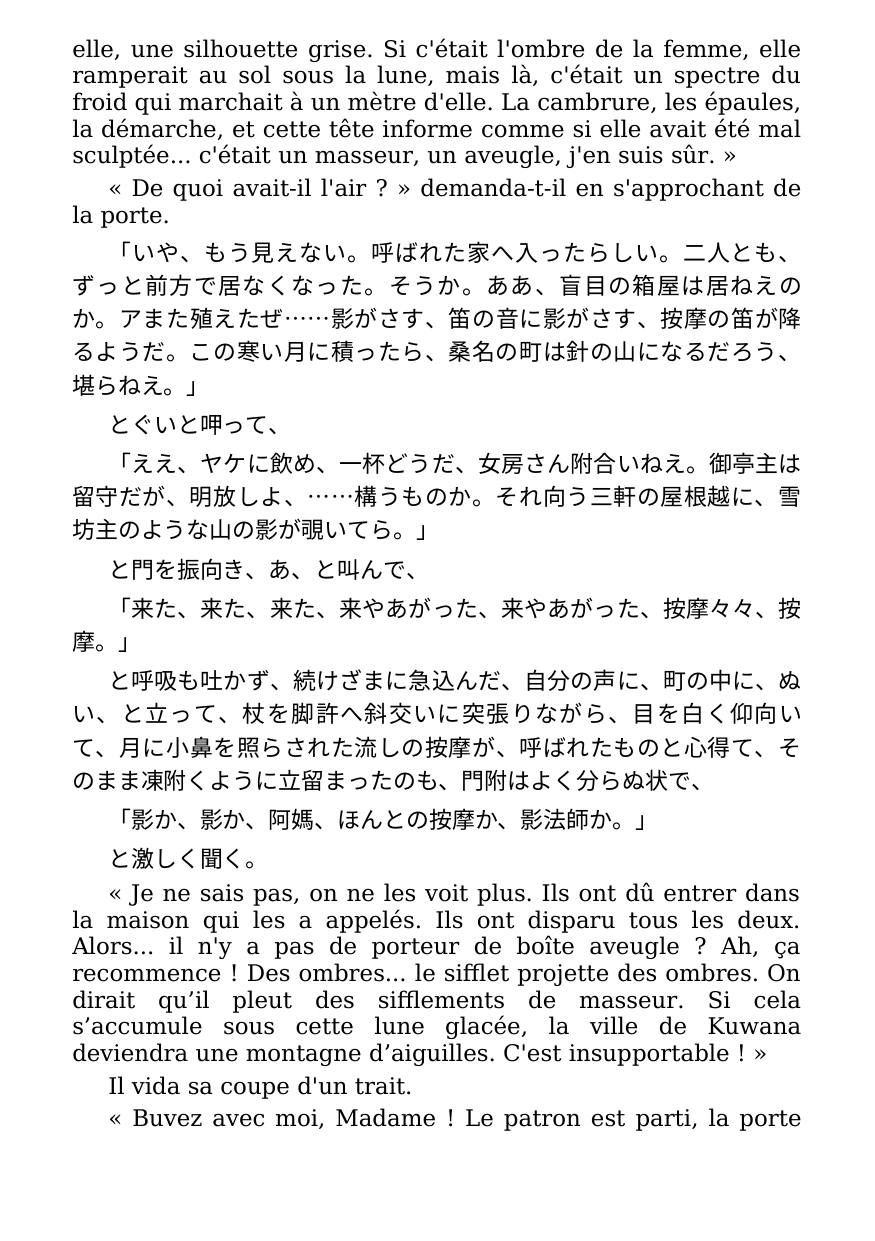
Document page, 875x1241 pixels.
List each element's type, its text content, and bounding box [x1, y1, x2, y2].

text elle, une silhouette grise. Si c'était l'ombre de la femme, elle ramperait au sol sous la lune, mais là, c'était un spectre du froid qui marchait à un mètre d'elle. La cambrure, les épaules, la démarche, et cette tête informe comme si elle avait été mal sculptée... c'était un masseur, un aveugle, j'en suis sûr. » [72, 36, 802, 169]
text と門を振向き、あ、と叫んで、 [72, 551, 802, 585]
text と呼吸も吐かず、続けざまに急込んだ、自分の声に、町の中に、ぬい、と立って、杖を脚許へ斜交いに突張りながら、目を白く仰向いて、月に小鼻を照らされた流しの按摩が、呼ばれたものと心得て、そのまま凍附くように立留まったのも、門附はよく分らぬ状で、 [72, 663, 802, 796]
text 「ええ、ヤケに飲め、一杯どうだ、女房さん附合いねえ。御亭主は留守だが、明放しよ、……構うものか。それ向う三軒の屋根越に、雪坊主のような山の影が覗いてら。」 [72, 446, 802, 546]
text Il vida sa coupe d'un trait. [72, 1073, 802, 1099]
text « Je ne sais pas, on ne les voit plus. Ils ont dû entrer dans la maison qui les a appelés. Ils ont disparu tous les deux. Alors... il n'y a pas de porteur de boîte aveugle ? Ah, ça recommence ! Des ombres... le sifflet projette des ombres. On dirait qu’il pleut des sifflements de masseur. Si cela s’accumule sous cette lune glacée, la ville de Kuwana deviendra une montagne d’aiguilles. C'est insupportable ! » [72, 880, 802, 1067]
text とぐいと呷って、 [72, 407, 802, 440]
text 「いや、もう見えない。呼ばれた家へ入ったらしい。二人とも、ずっと前方で居なくなった。そうか。ああ、盲目の箱屋は居ねえのか。アまた殖えたぜ……影がさす、笛の音に影がさす、按摩の笛が降るようだ。この寒い月に積ったら、桑名の町は針の山になるだろう、堪らねえ。」 [72, 234, 802, 401]
text 「影か、影か、阿媽、ほんとの按摩か、影法師か。」 [72, 802, 802, 835]
text « De quoi avait-il l'air ? » demanda-t-il en s'approchant de la porte. [72, 175, 802, 229]
text 「来た、来た、来た、来やあがった、来やあがった、按摩々々、按摩。」 [72, 591, 802, 657]
text « Buvez avec moi, Madame ! Le patron est parti, la porte [72, 1105, 802, 1132]
text と激しく聞く。 [72, 841, 802, 874]
